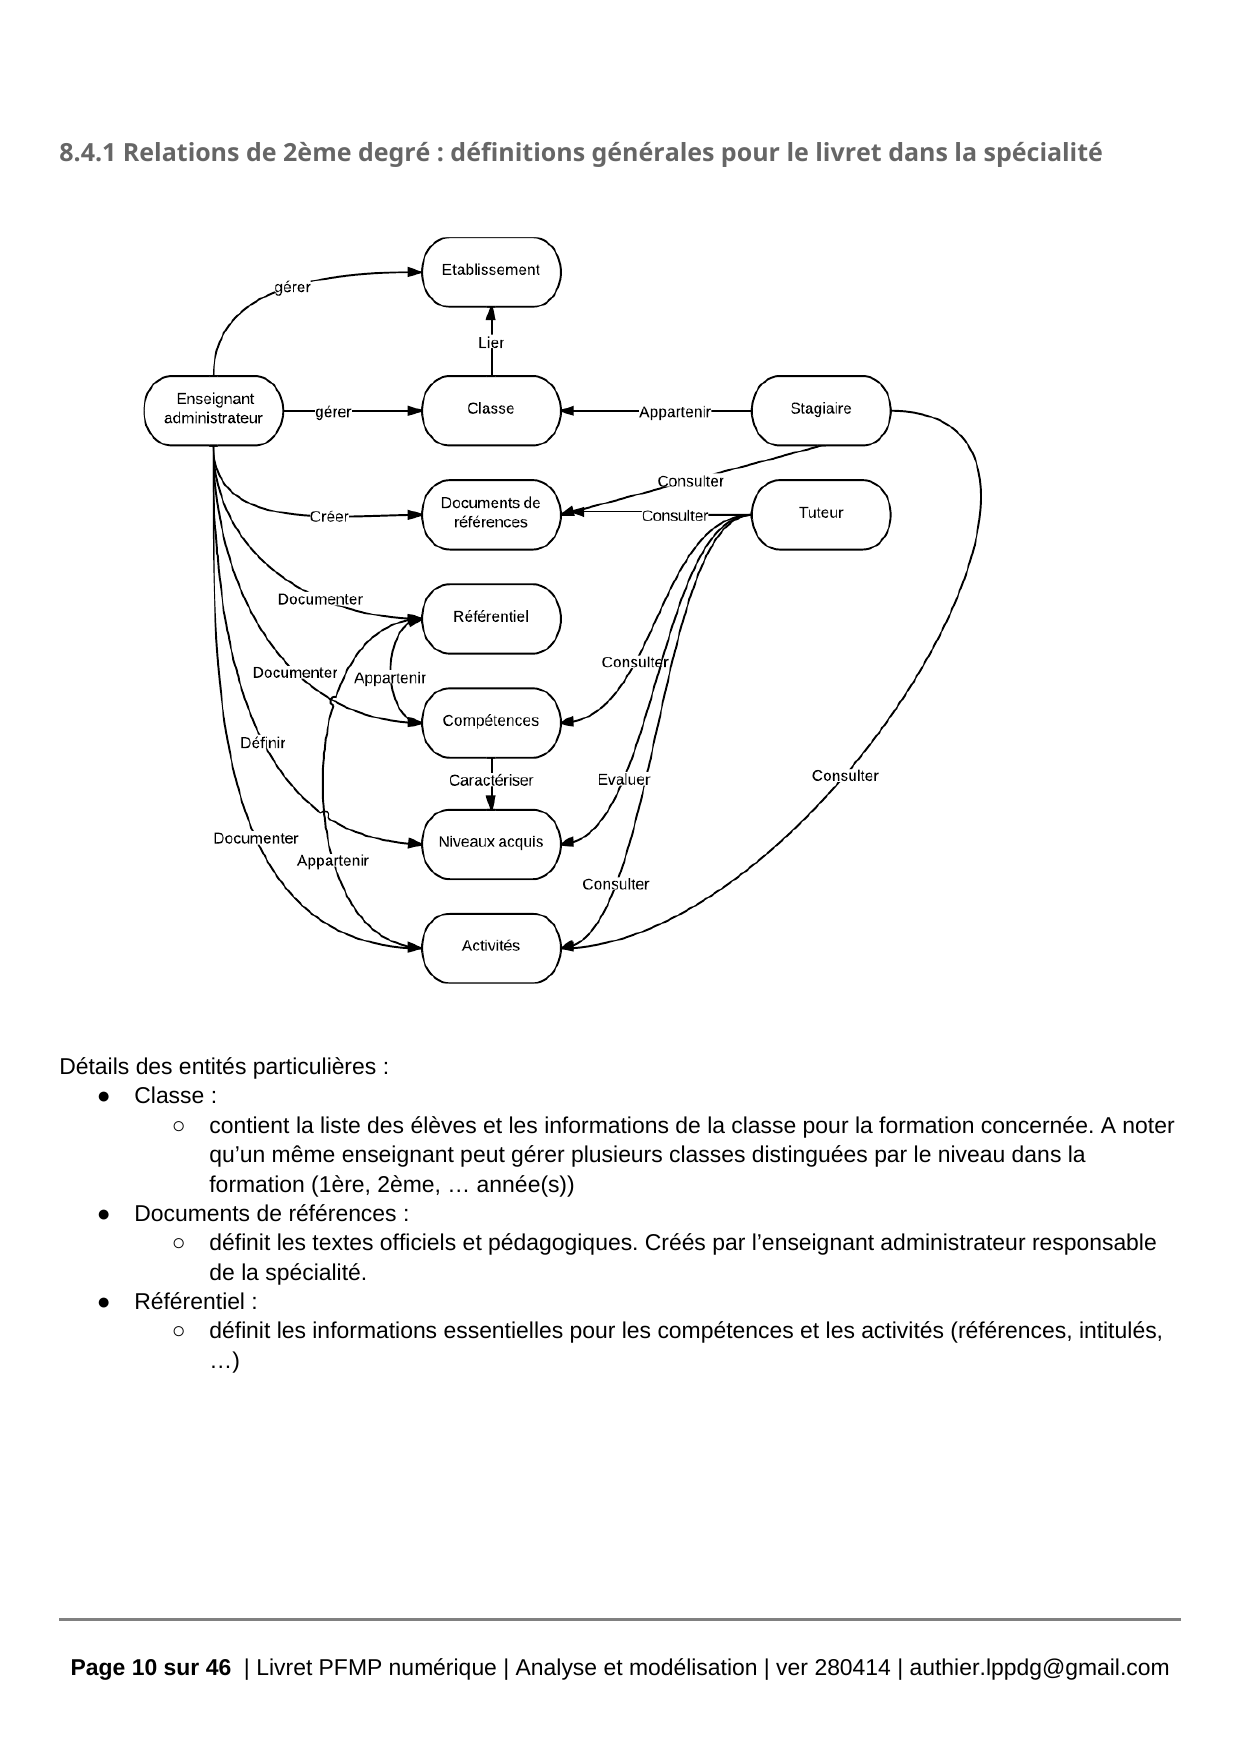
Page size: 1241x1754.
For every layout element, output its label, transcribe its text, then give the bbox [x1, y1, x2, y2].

list définit les textes officiels et pédagogiques. Créés par l’enseignant administrateur responsable de la spécialité. [172, 1230, 1181, 1285]
subtitle 8.4.1 Relations de 2ème degré : définitions générales pour le livret dans la spécialité [59, 135, 1181, 169]
list Référentiel : [97, 1289, 1181, 1314]
list Documents de références : [97, 1201, 1181, 1226]
picture [109, 203, 1178, 1018]
list contient la liste des élèves et les informations de la classe pour la formation concernée. A noter qu’un même enseignant peut gérer plusieurs classes distinguées par le niveau dans la formation (1ère, 2ème, … année(s)) [172, 1113, 1181, 1197]
list Classe : [97, 1083, 1181, 1109]
list définit les informations essentielles pour les compétences et les activités (références, intitulés, …) [172, 1318, 1181, 1373]
text Détails des entités particulières : [59, 1054, 1181, 1079]
